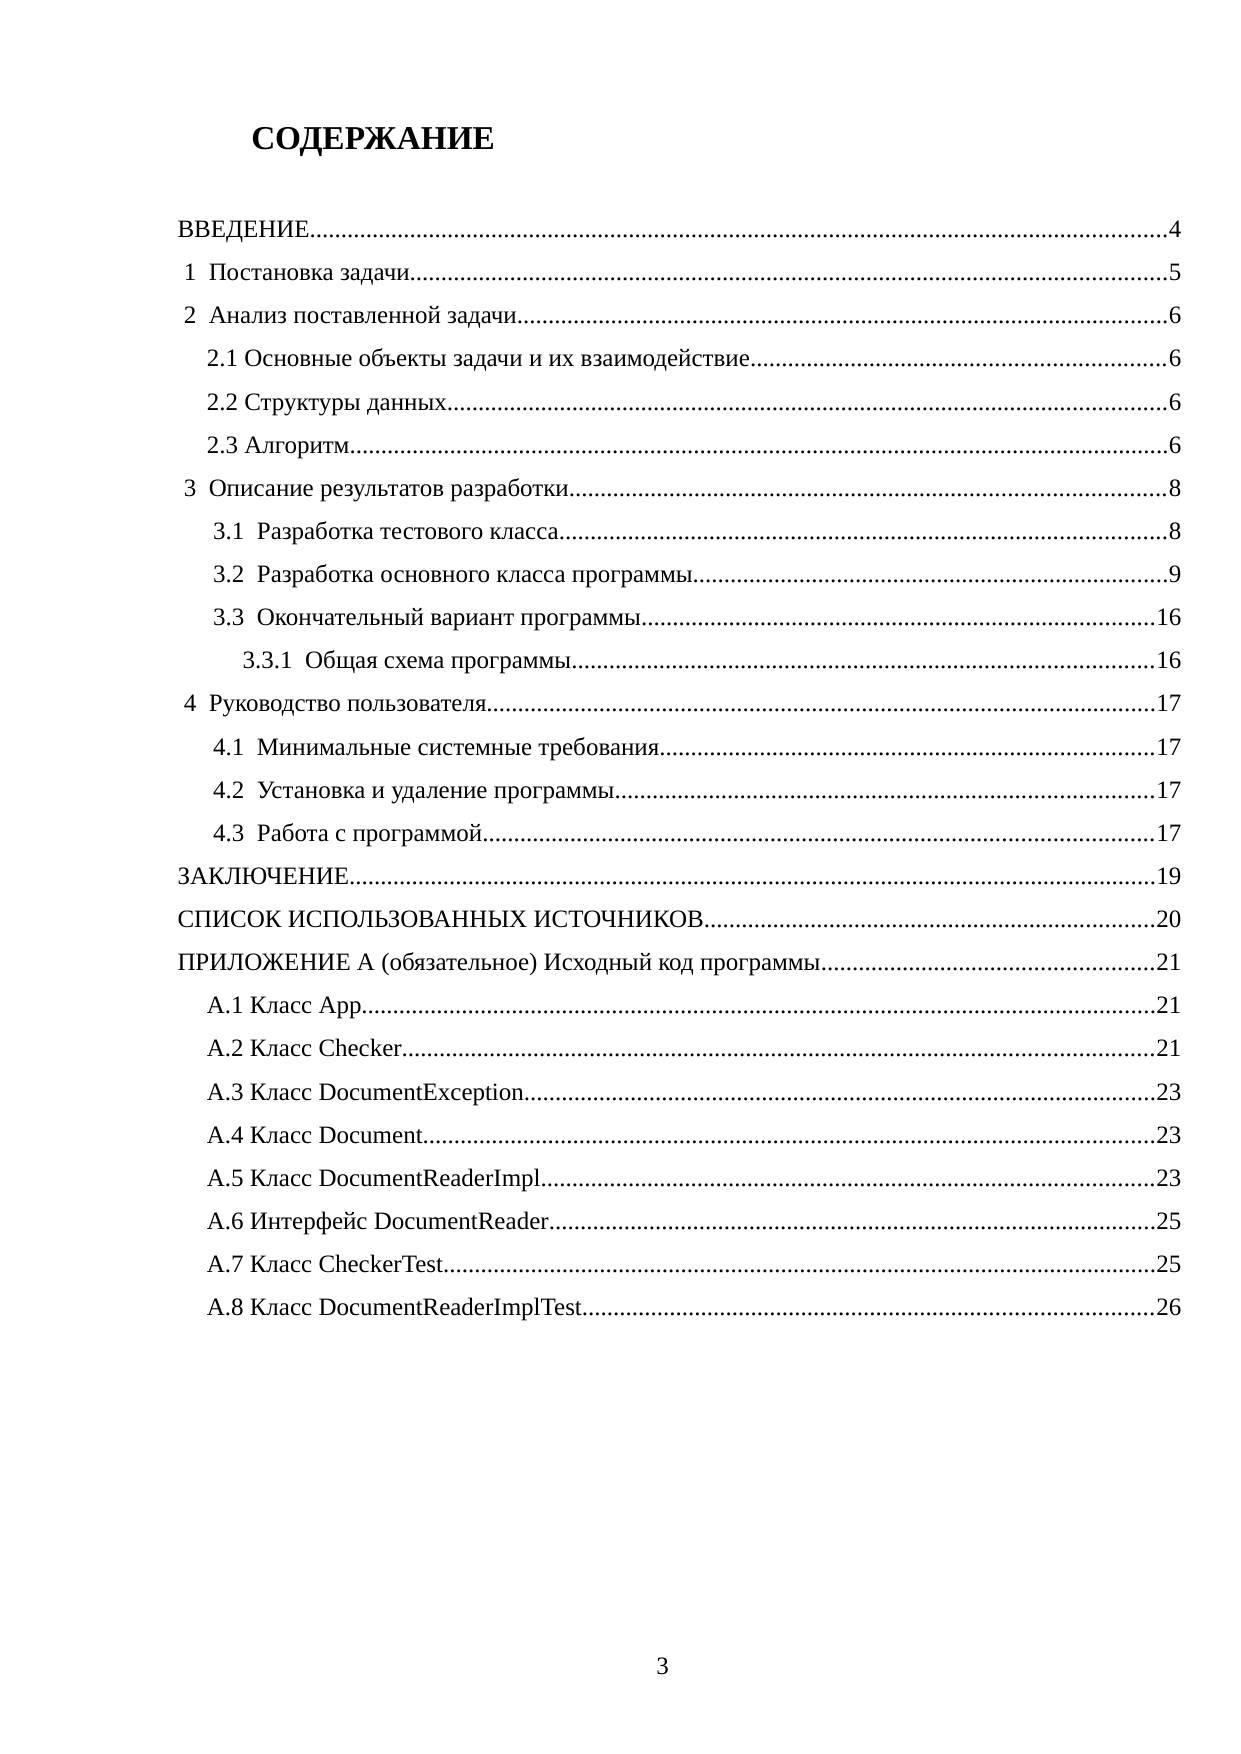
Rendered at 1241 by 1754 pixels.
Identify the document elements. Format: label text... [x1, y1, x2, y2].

text A.8 Класс DocumentReaderImplTest 26 [207, 1292, 1181, 1321]
text А.3 Класс DocumentException 23 [207, 1077, 1181, 1105]
text А.2 Класс Checker 21 [207, 1033, 1181, 1062]
text 4 Руководство пользователя 17 [177, 688, 1181, 717]
text 2.3 Алгоритм 6 [207, 430, 1181, 458]
text 1 Постановка задачи 5 [177, 257, 1181, 286]
text 3.3.1 Общая схема программы 16 [236, 645, 1181, 674]
text ЗАКЛЮЧЕНИЕ 19 [177, 861, 1181, 890]
text ПРИЛОЖЕНИЕ А (обязательное) Исходный код программы 21 [177, 947, 1181, 976]
text СПИСОК ИСПОЛЬЗОВАННЫХ ИСТОЧНИКОВ 20 [177, 904, 1181, 933]
text ВВЕДЕНИЕ 4 [177, 214, 1181, 243]
text A.7 Класс CheckerTest 25 [207, 1249, 1181, 1278]
text 2 Анализ поставленной задачи 6 [177, 300, 1181, 329]
text A.5 Класс DocumentReaderImpl 23 [207, 1163, 1181, 1192]
text 3.1 Разработка тестового класса 8 [207, 516, 1181, 545]
text СОДЕРЖАНИЕ [177, 118, 1166, 156]
text 4.1 Минимальные системные требования 17 [207, 732, 1181, 760]
text 4.2 Установка и удаление программы 17 [207, 775, 1181, 803]
text 2.2 Структуры данных 6 [207, 387, 1181, 415]
text 2.1 Основные объекты задачи и их взаимодействие 6 [207, 343, 1181, 372]
text 3.2 Разработка основного класса программы 9 [207, 559, 1181, 588]
text 3 Описание результатов разработки 8 [177, 473, 1181, 502]
text А.4 Класс Document 23 [207, 1120, 1181, 1148]
text 4.3 Работа с программой 17 [207, 818, 1181, 847]
text А.1 Класс App 21 [207, 990, 1181, 1019]
text 3.3 Окончательный вариант программы 16 [207, 602, 1181, 631]
text A.6 Интерфейс DocumentReader 25 [207, 1206, 1181, 1235]
